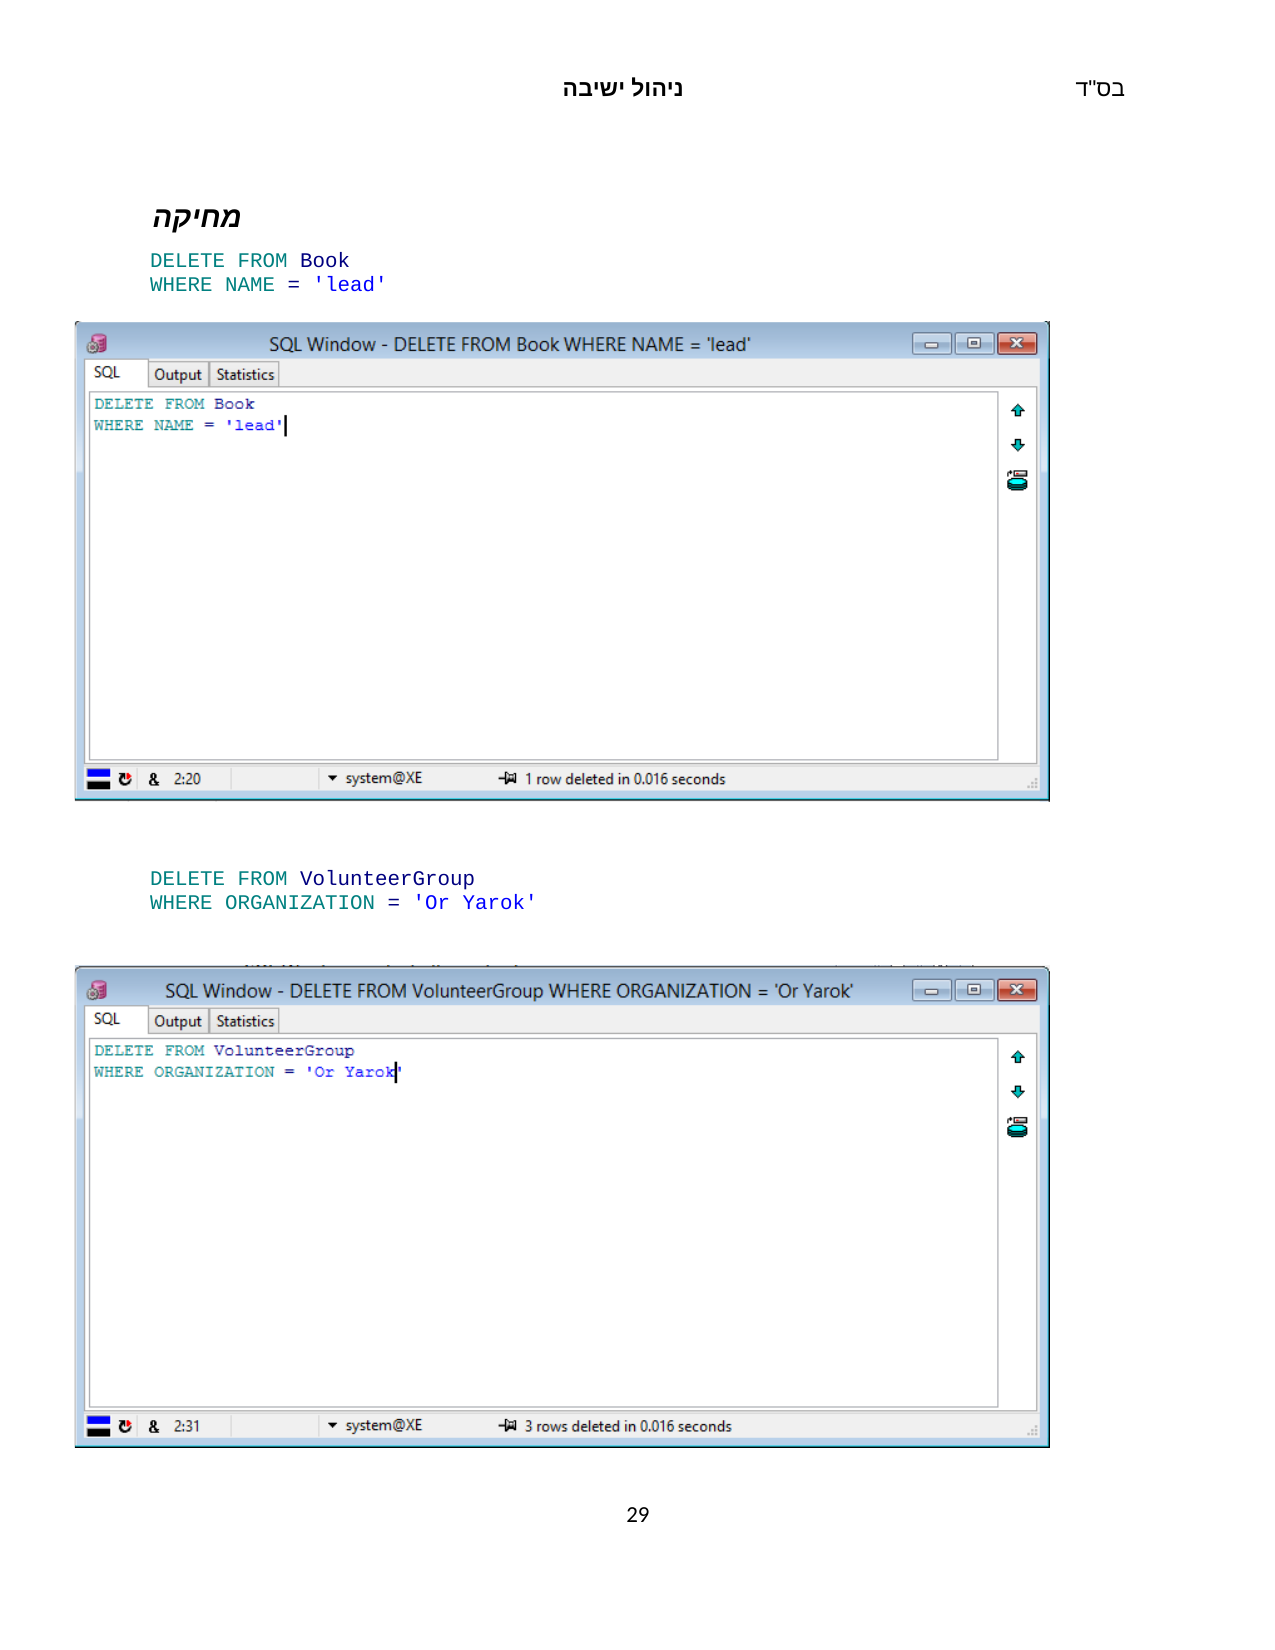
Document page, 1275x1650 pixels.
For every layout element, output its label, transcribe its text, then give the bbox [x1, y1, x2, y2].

text WHERE NAME = 'lead' [150, 274, 1125, 298]
text DELETE FROM Book [150, 250, 1125, 274]
text DELETE FROM VolunteerGroup [150, 868, 1125, 892]
text מחיקה [150, 200, 1125, 234]
text WHERE ORGANIZATION = 'Or Yarok' [150, 892, 1125, 916]
